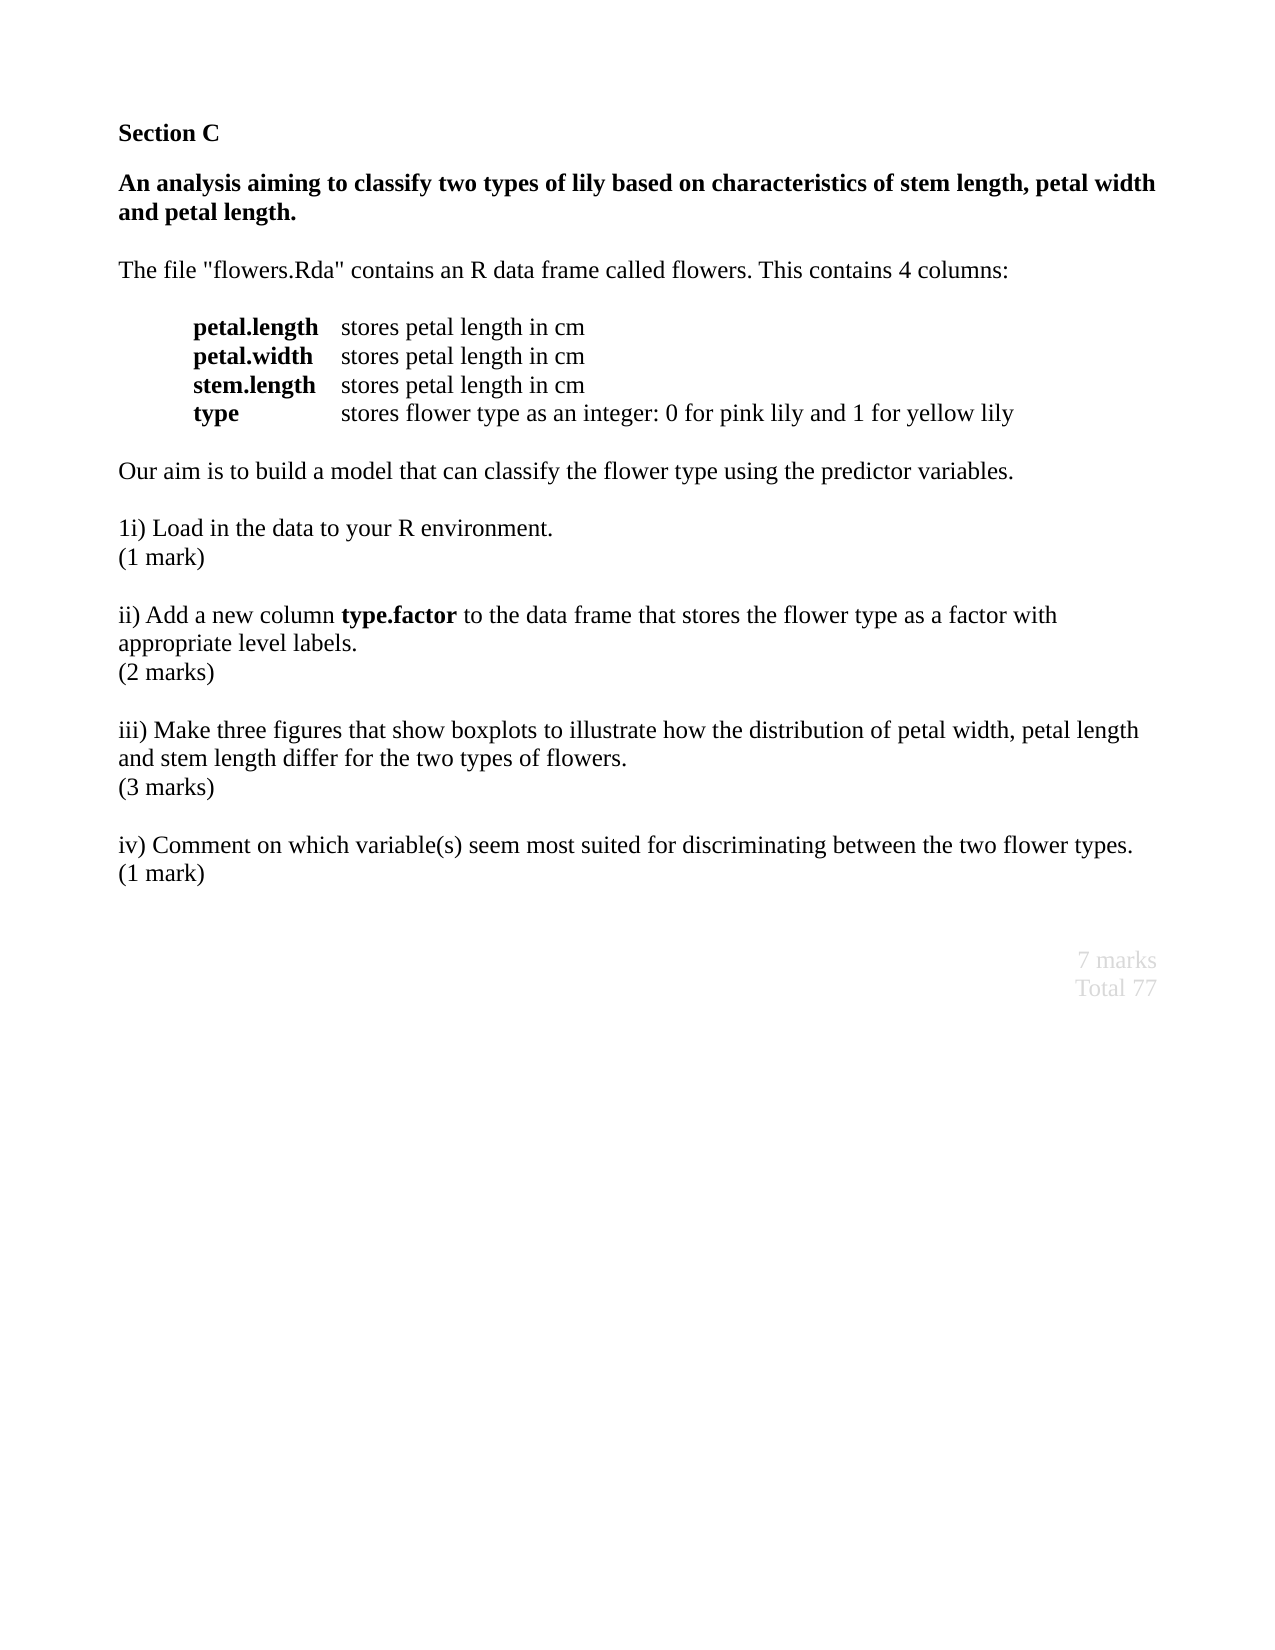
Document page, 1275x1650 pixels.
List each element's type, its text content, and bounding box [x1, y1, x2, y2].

text Our aim is to build a model that can classify the flower type using the predictor variables. [118, 456, 1157, 485]
text (2 marks) [118, 657, 1157, 686]
text type stores flower type as an integer: 0 for pink lily and 1 for yellow lily [193, 398, 1157, 427]
text (3 marks) [118, 772, 1157, 801]
text The file "flowers.Rda" contains an R data frame called flowers. This contains 4 columns: [118, 255, 1157, 283]
text stem.length stores petal length in cm [193, 370, 1157, 398]
text petal.length stores petal length in cm [193, 312, 1157, 341]
text 7 marks [118, 945, 1157, 973]
text (1 mark) [118, 542, 1157, 571]
text Total 77 [118, 973, 1157, 1002]
text iii) Make three figures that show boxplots to illustrate how the distribution of petal width, petal length and stem length differ for the two types of flowers. [118, 715, 1157, 772]
text iv) Comment on which variable(s) seem most suited for discriminating between the two flower types. [118, 830, 1157, 858]
text An analysis aiming to classify two types of lily based on characteristics of stem length, petal width and petal length. [118, 168, 1157, 226]
text ii) Add a new column type.factor to the data frame that stores the flower type as a factor with appropriate level labels. [118, 600, 1157, 657]
text 1i) Load in the data to your R environment. [118, 513, 1157, 542]
text Section C [118, 118, 1157, 147]
text (1 mark) [118, 858, 1157, 887]
text petal.width stores petal length in cm [193, 341, 1157, 370]
